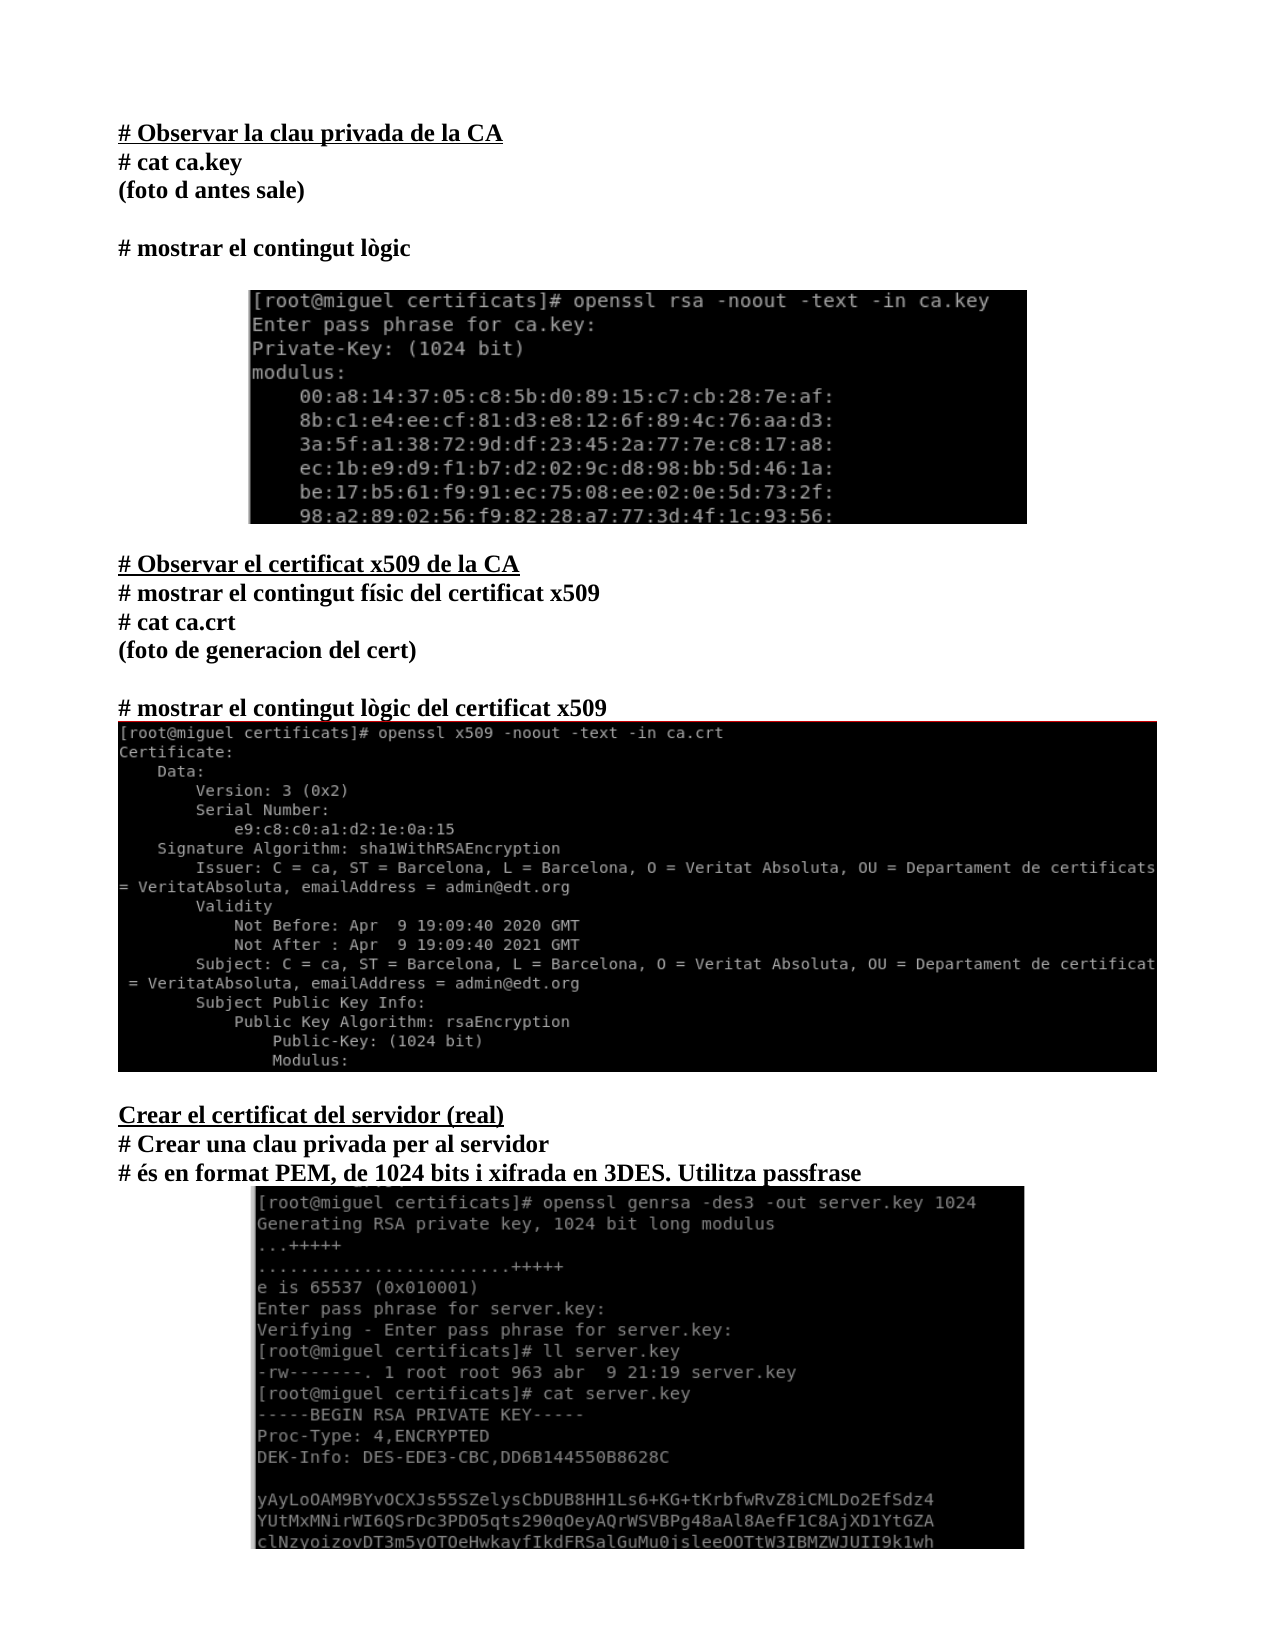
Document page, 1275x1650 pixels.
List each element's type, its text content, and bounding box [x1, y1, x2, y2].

text Crear el certificat del servidor (real) [118, 1100, 1157, 1129]
text # Crear una clau privada per al servidor [118, 1129, 1157, 1158]
picture [248, 290, 1027, 524]
text # mostrar el contingut lògic del certificat x509 [118, 693, 1157, 721]
text (foto d antes sale) [118, 176, 1157, 204]
text # mostrar el contingut lògic [118, 233, 1157, 262]
text # mostrar el contingut físic del certificat x509 [118, 578, 1157, 607]
text (foto de generacion del cert) [118, 636, 1157, 664]
text # cat ca.key [118, 147, 1157, 176]
text # cat ca.crt [118, 607, 1157, 636]
text # Observar el certificat x509 de la CA [118, 549, 1157, 578]
text # és en format PEM, de 1024 bits i xifrada en 3DES. Utilitza passfrase [118, 1158, 1157, 1187]
picture [250, 1186, 1025, 1549]
text # Observar la clau privada de la CA [118, 118, 1157, 147]
picture [118, 721, 1157, 1072]
